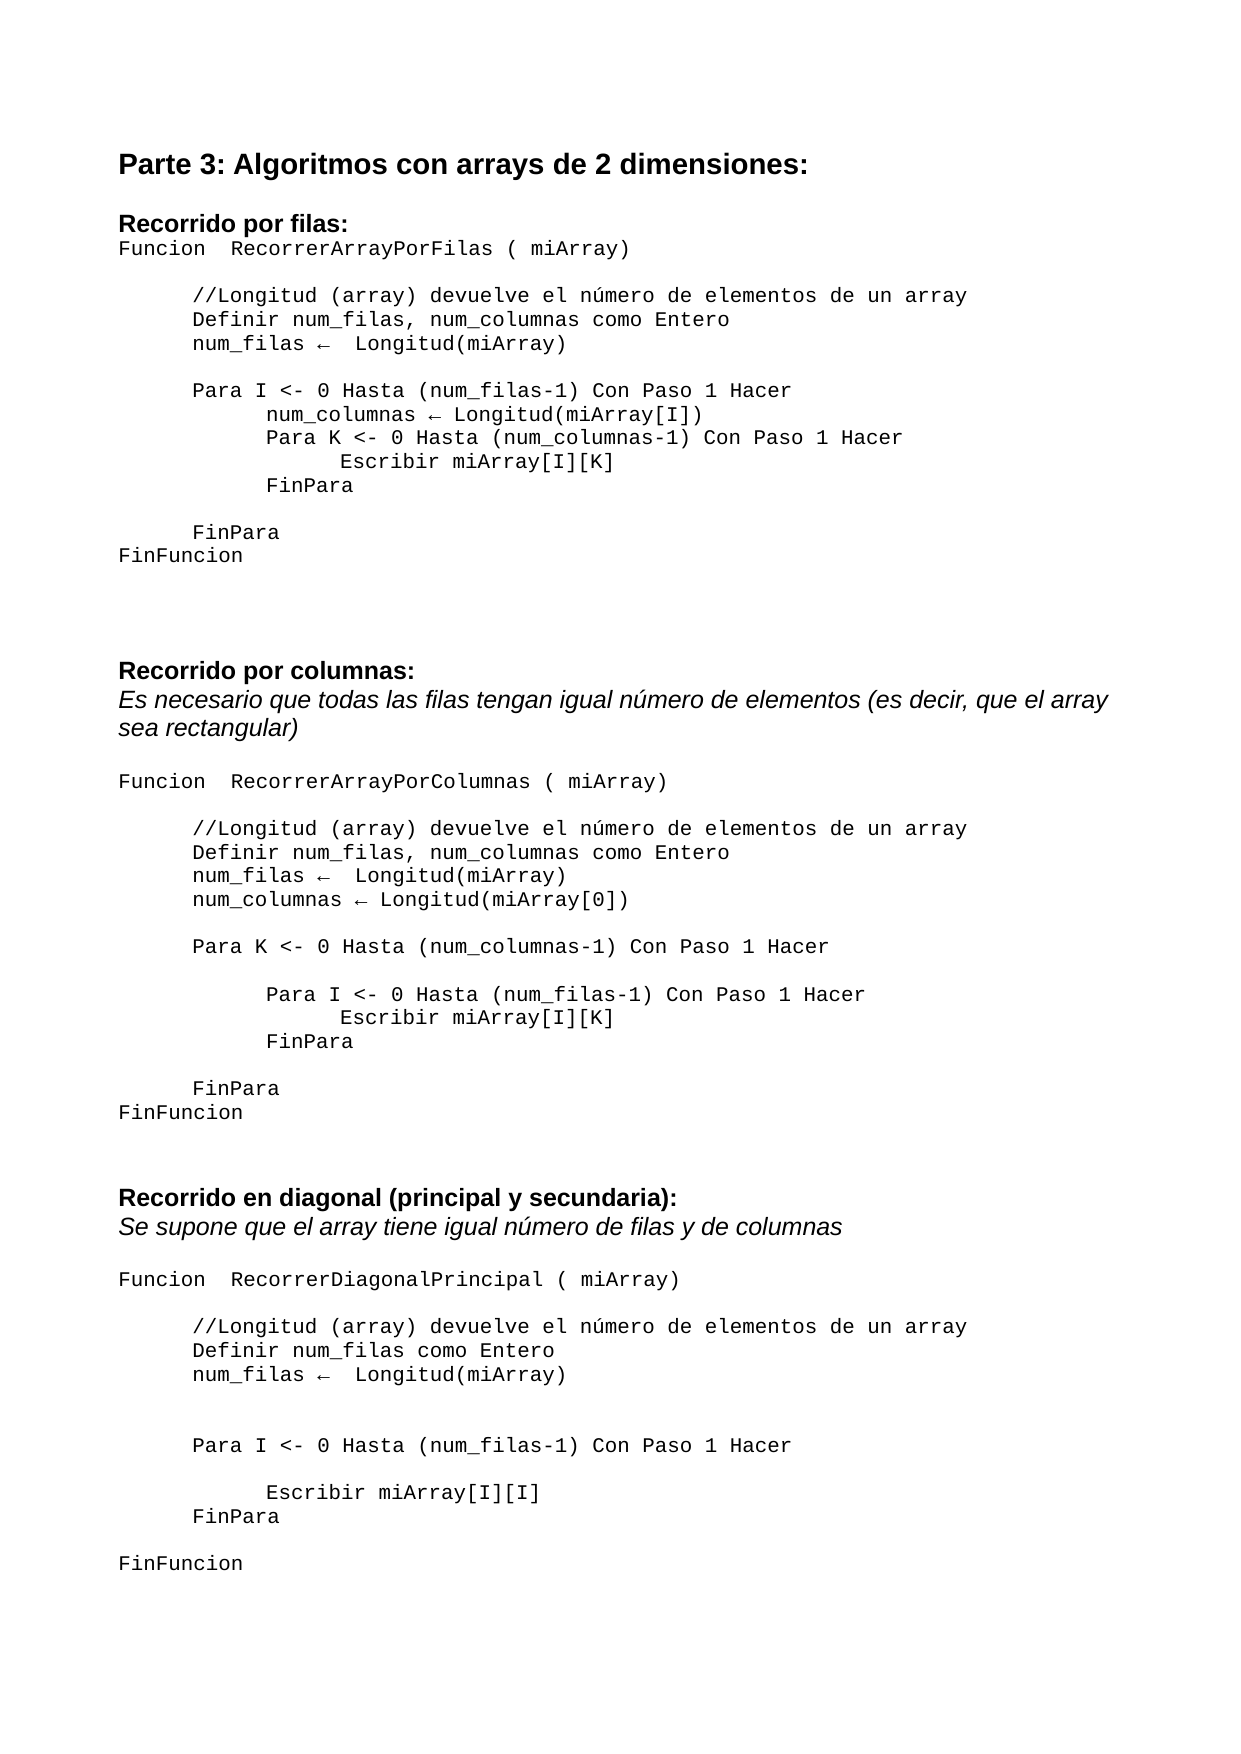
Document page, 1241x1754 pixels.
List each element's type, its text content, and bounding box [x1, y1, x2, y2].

text Recorrido por filas: [118, 209, 1122, 238]
text Se supone que el array tiene igual número de filas y de columnas [118, 1212, 1122, 1241]
text FinPara [118, 1506, 1122, 1529]
text Para I <- 0 Hasta (num_filas-1) Con Paso 1 Hacer [118, 1435, 1122, 1458]
text Es necesario que todas las filas tengan igual número de elementos (es decir, que el array sea rectangular) [118, 684, 1122, 742]
text Para K <- 0 Hasta (num_columnas-1) Con Paso 1 Hacer [118, 936, 1122, 960]
text Definir num_filas como Entero [118, 1340, 1122, 1364]
text Funcion RecorrerDiagonalPrincipal ( miArray) [118, 1269, 1122, 1293]
text Escribir miArray[I][K] [118, 1007, 1122, 1031]
text Escribir miArray[I][I] [118, 1482, 1122, 1506]
text Definir num_filas, num_columnas como Entero [118, 842, 1122, 865]
text Parte 3: Algoritmos con arrays de 2 dimensiones: [118, 147, 1122, 181]
text Recorrido por columnas: [118, 656, 1122, 684]
text Para K <- 0 Hasta (num_columnas-1) Con Paso 1 Hacer [118, 427, 1122, 451]
text Funcion RecorrerArrayPorFilas ( miArray) [118, 238, 1122, 262]
text Para I <- 0 Hasta (num_filas-1) Con Paso 1 Hacer [118, 380, 1122, 404]
text FinPara [118, 1031, 1122, 1054]
text num_columnas ← Longitud(miArray[I]) [118, 404, 1122, 427]
text num_filas ← Longitud(miArray) [118, 333, 1122, 356]
text FinFuncion [118, 546, 1122, 569]
text FinPara [118, 474, 1122, 498]
text //Longitud (array) devuelve el número de elementos de un array [118, 818, 1122, 842]
text FinFuncion [118, 1553, 1122, 1577]
text //Longitud (array) devuelve el número de elementos de un array [118, 1317, 1122, 1340]
text FinPara [118, 1078, 1122, 1102]
text Para I <- 0 Hasta (num_filas-1) Con Paso 1 Hacer [118, 984, 1122, 1007]
text //Longitud (array) devuelve el número de elementos de un array [118, 285, 1122, 309]
text Recorrido en diagonal (principal y secundaria): [118, 1183, 1122, 1212]
text Funcion RecorrerArrayPorColumnas ( miArray) [118, 771, 1122, 794]
text num_columnas ← Longitud(miArray[0]) [118, 889, 1122, 913]
text FinPara [118, 522, 1122, 546]
text Escribir miArray[I][K] [118, 451, 1122, 474]
text num_filas ← Longitud(miArray) [118, 1364, 1122, 1387]
text Definir num_filas, num_columnas como Entero [118, 309, 1122, 333]
text num_filas ← Longitud(miArray) [118, 865, 1122, 889]
text FinFuncion [118, 1102, 1122, 1126]
